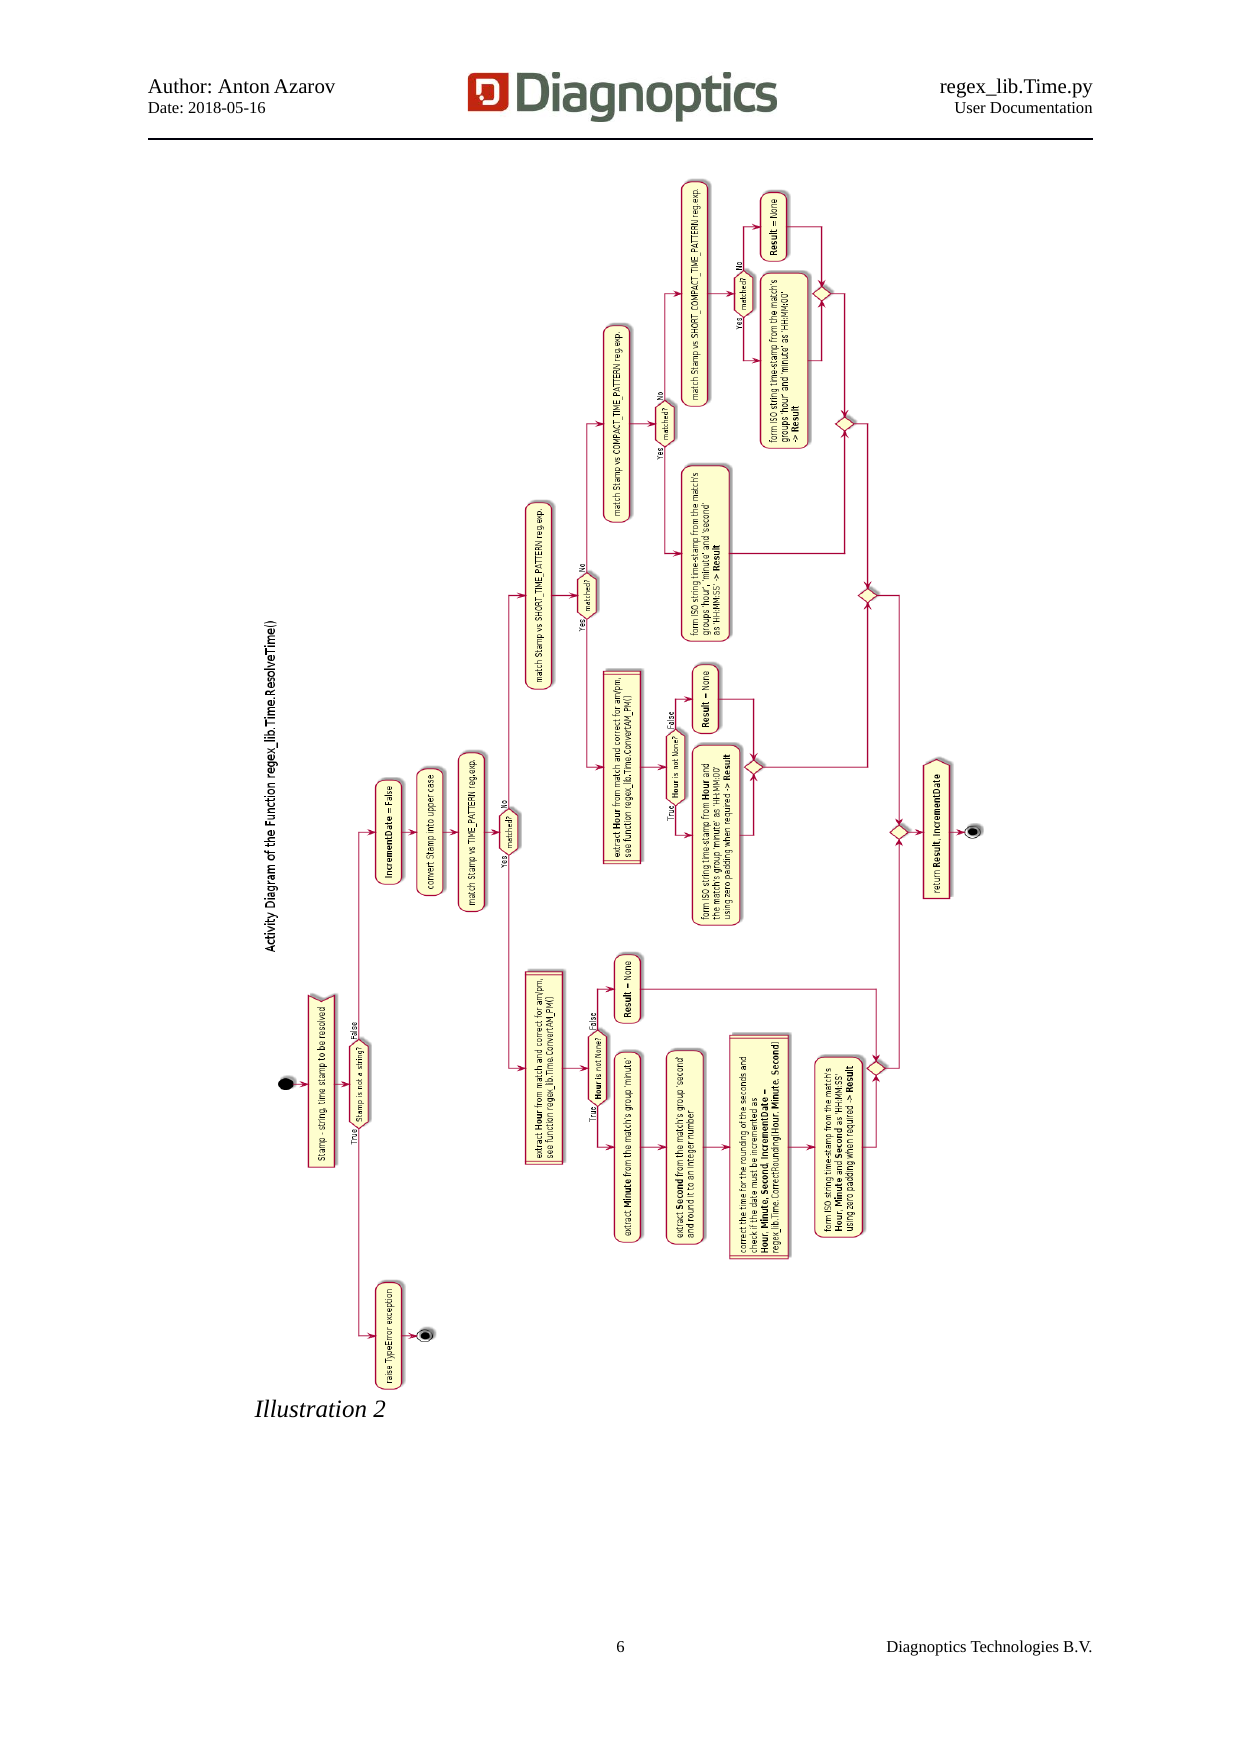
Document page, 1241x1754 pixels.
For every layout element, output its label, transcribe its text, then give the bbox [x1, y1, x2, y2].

text Illustration 2 [254, 1395, 986, 1423]
picture [254, 176, 987, 1395]
picture [467, 72, 777, 122]
